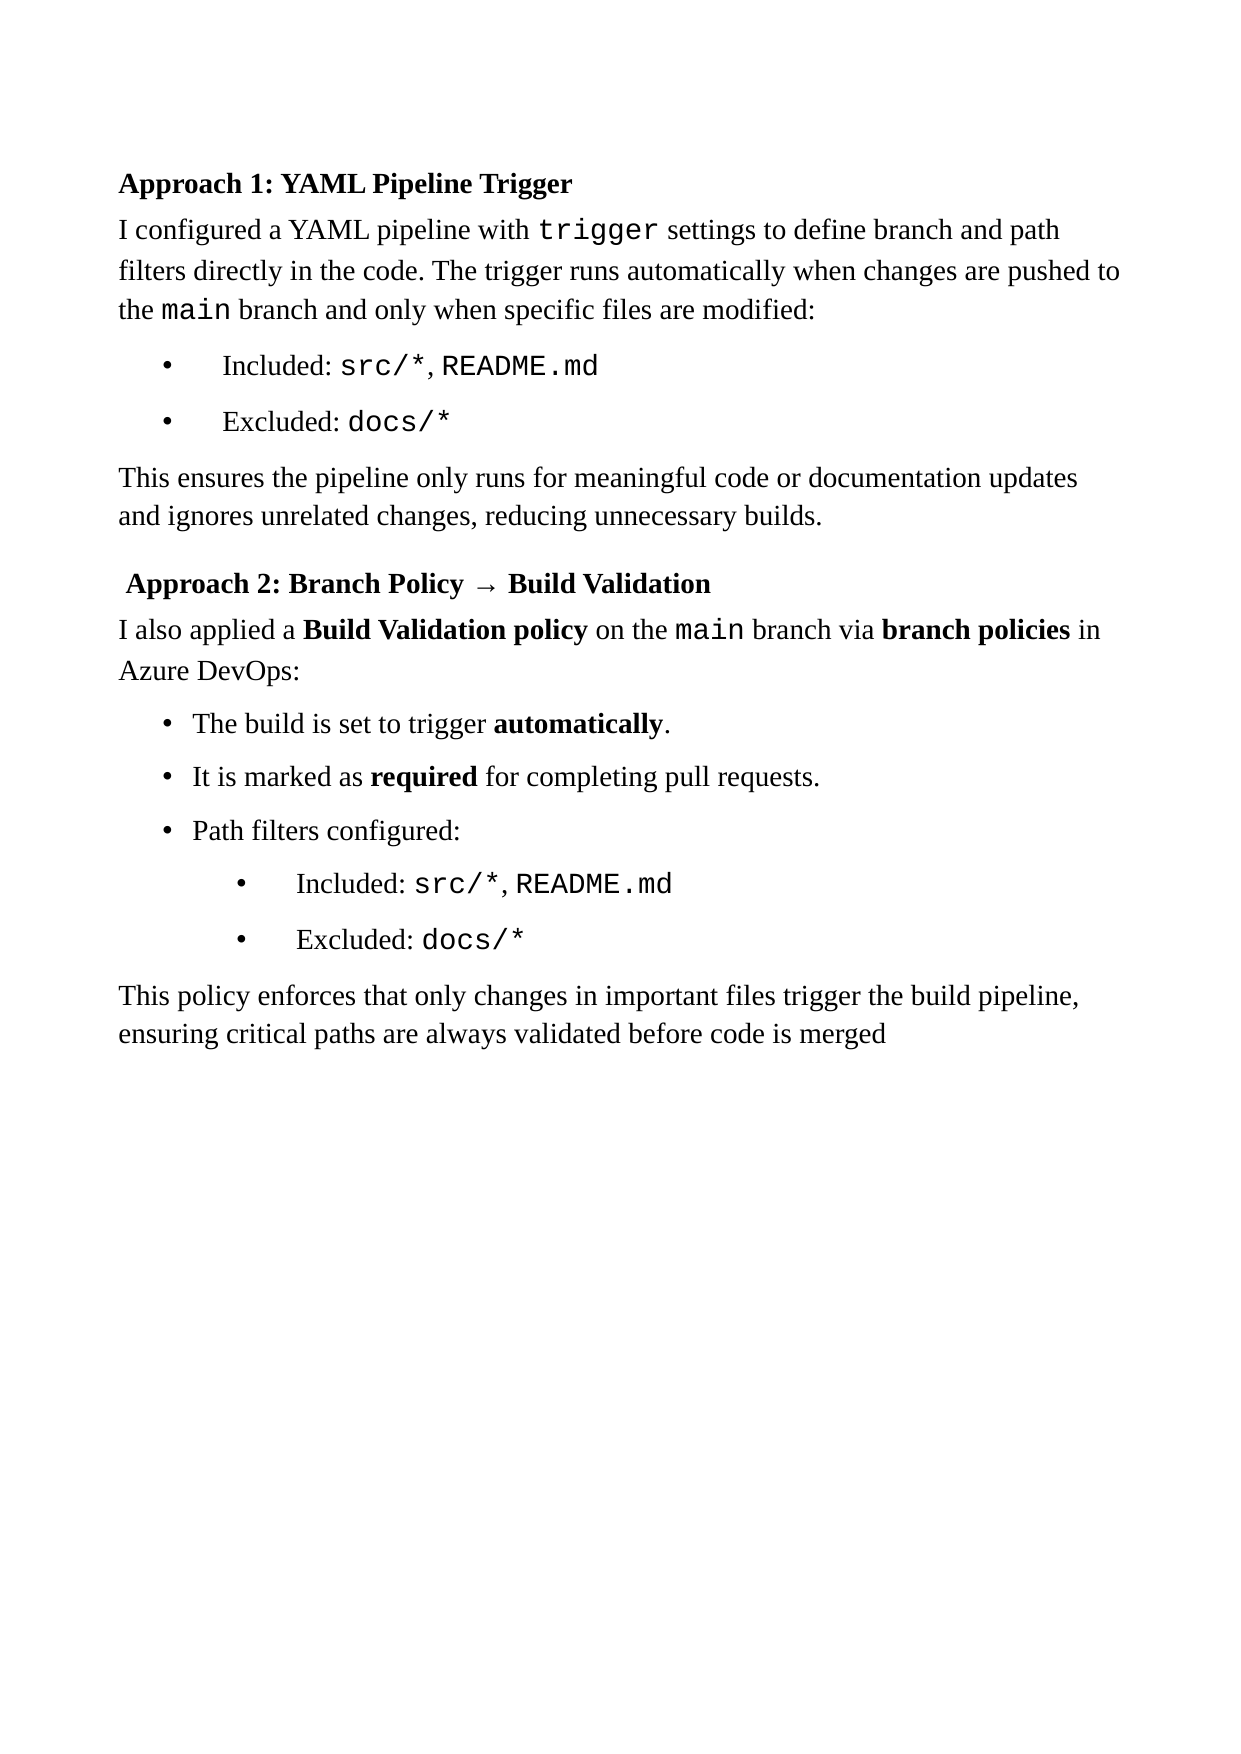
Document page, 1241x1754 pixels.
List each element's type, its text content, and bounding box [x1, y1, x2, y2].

list Path filters configured: [162, 813, 1122, 846]
text I configured a YAML pipeline with trigger settings to define branch and path filters directly in the code. The trigger runs automatically when changes are pushed to the main branch and only when specific files are modified: [118, 212, 1122, 328]
list It is marked as required for completing pull requests. [162, 759, 1122, 793]
list ❌ Excluded: docs/* [162, 404, 1122, 440]
text I also applied a Build Validation policy on the main branch via branch policies in Azure DevOps: [118, 612, 1122, 687]
list ✅ Included: src/*, README.md [236, 866, 1122, 902]
text This policy enforces that only changes in important files trigger the build pipeline, ensuring critical paths are always validated before code is merged [118, 978, 1122, 1050]
list ❌ Excluded: docs/* [236, 922, 1122, 958]
subtitle Approach 1: YAML Pipeline Trigger [118, 166, 1122, 200]
text This ensures the pipeline only runs for meaningful code or documentation updates and ignores unrelated changes, reducing unnecessary builds. [118, 460, 1122, 532]
subtitle Approach 2: Branch Policy → Build Validation [118, 566, 1122, 599]
list ✅ Included: src/*, README.md [162, 348, 1122, 384]
list The build is set to trigger automatically. [162, 706, 1122, 740]
